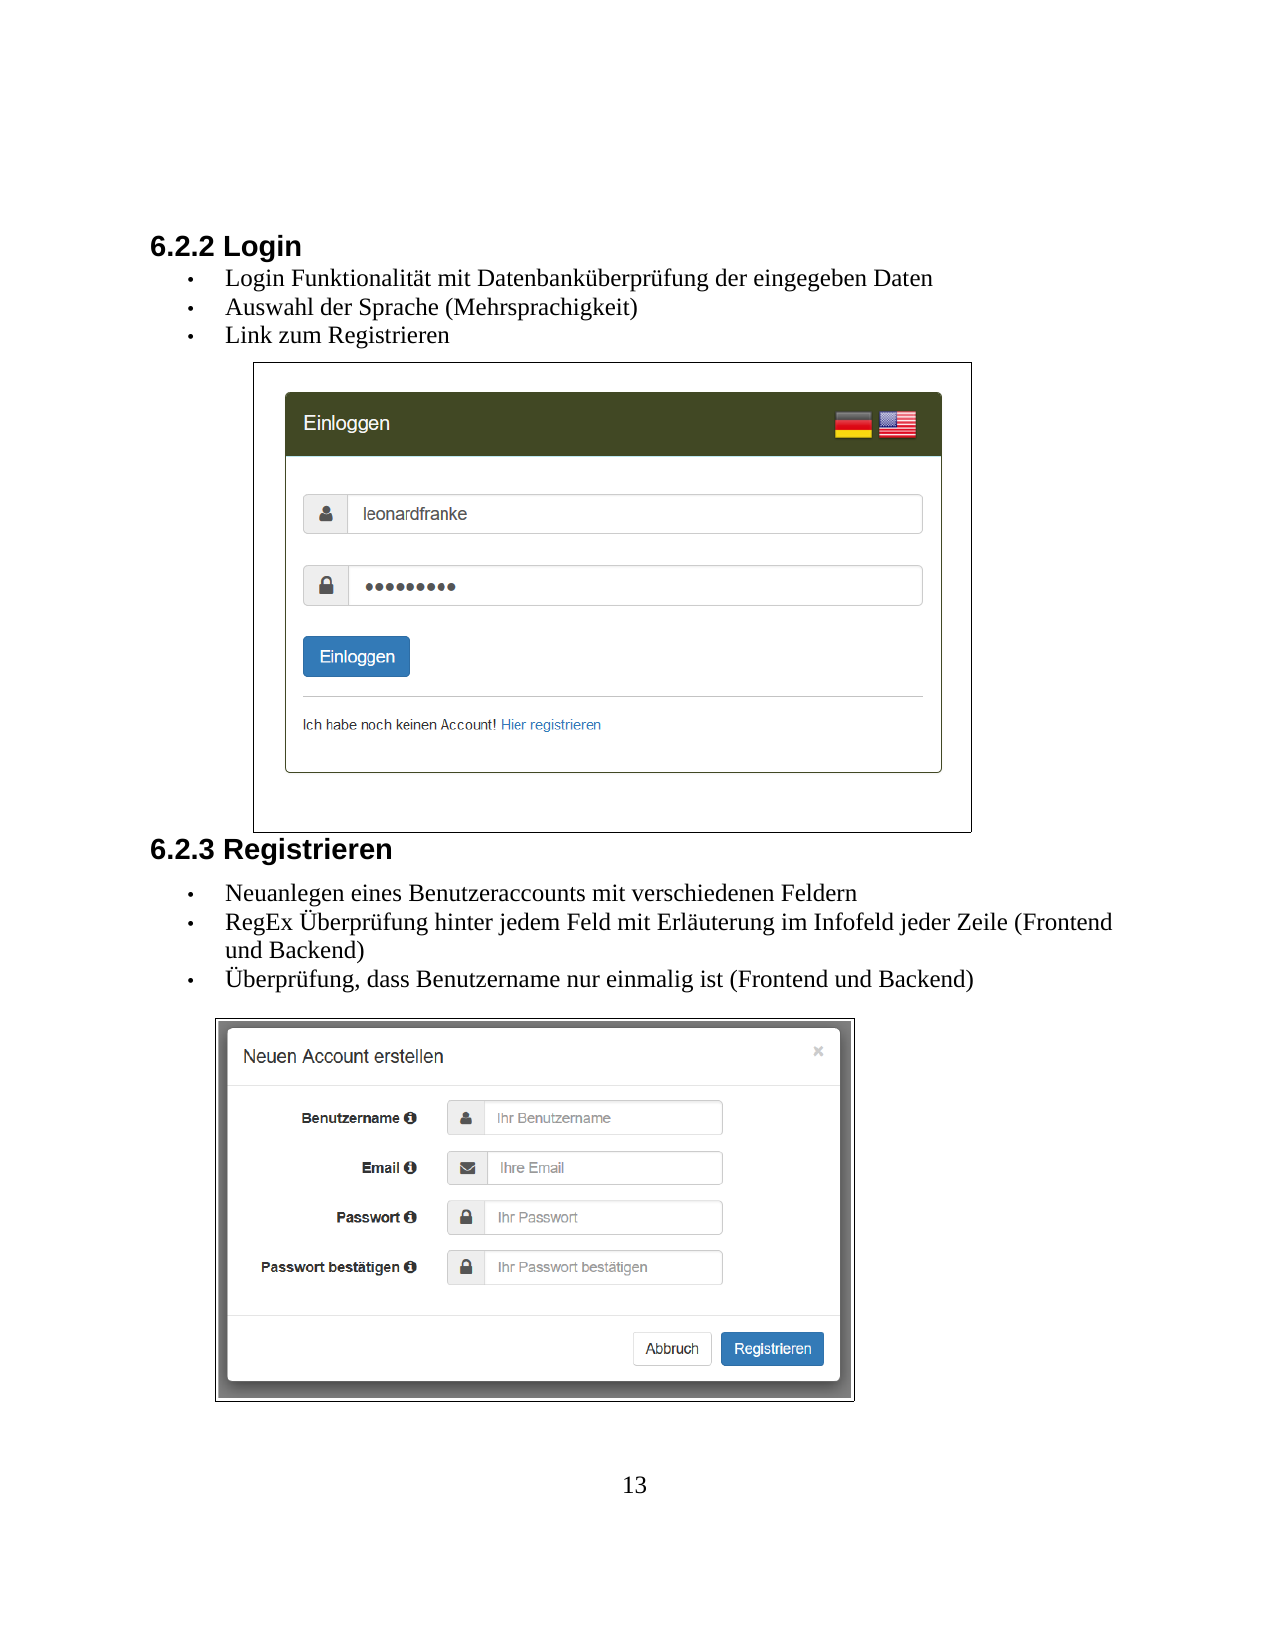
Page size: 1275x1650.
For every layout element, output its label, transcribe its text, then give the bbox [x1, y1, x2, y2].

list [254, 363, 971, 832]
list Neuanlegen eines Benutzeraccounts mit verschiedenen Feldern [187, 878, 1125, 907]
picture [256, 365, 969, 829]
list Link zum Registrieren [187, 321, 1125, 349]
list Überprüfung, dass Benutzername nur einmalig ist (Frontend und Backend) [187, 964, 1125, 993]
list Login Funktionalität mit Datenbanküberprüfung der eingegeben Daten [187, 263, 1125, 292]
subtitle 6.2.3 Registrieren [150, 374, 1125, 865]
list Auswahl der Sprache (Mehrsprachigkeit) [187, 292, 1125, 321]
list RegEx Überprüfung hinter jedem Feld mit Erläuterung im Infofeld jeder Zeile (Frontend und Backend) [187, 907, 1125, 964]
subtitle 6.2.2 Login [150, 196, 1125, 263]
picture [218, 1021, 851, 1398]
